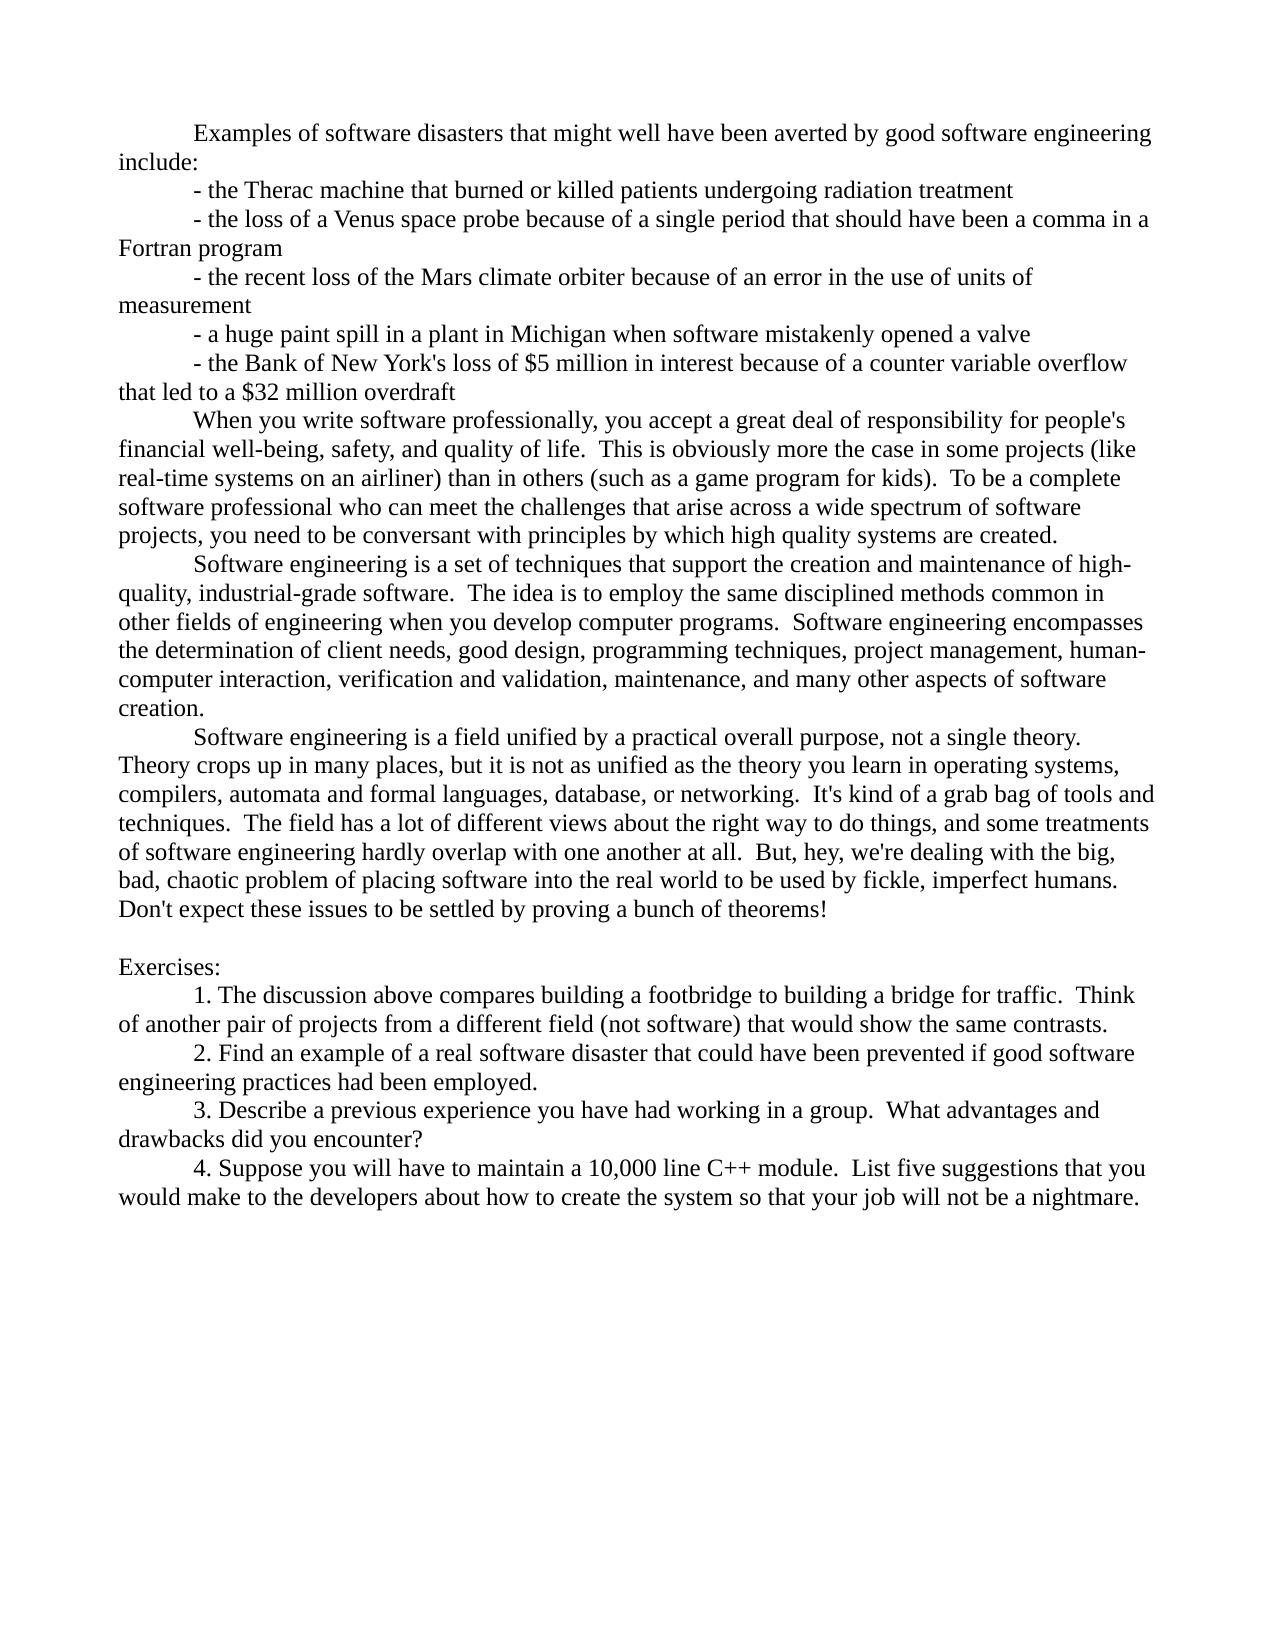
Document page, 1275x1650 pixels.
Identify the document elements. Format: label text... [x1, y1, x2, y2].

text Software engineering is a set of techniques that support the creation and maintenance of high-quality, industrial-grade software. The idea is to employ the same disciplined methods common in other fields of engineering when you develop computer programs. Software engineering encompasses the determination of client needs, good design, programming techniques, project management, human-computer interaction, verification and validation, maintenance, and many other aspects of software creation. [118, 549, 1157, 722]
text - the Bank of New York's loss of $5 million in interest because of a counter variable overflow that led to a $32 million overdraft [118, 348, 1157, 406]
text 1. The discussion above compares building a footbridge to building a bridge for traffic. Think of another pair of projects from a different field (not software) that would show the same contrasts. [118, 981, 1157, 1038]
text Examples of software disasters that might well have been averted by good software engineering include: [118, 118, 1157, 176]
text - the Therac machine that burned or killed patients undergoing radiation treatment [118, 176, 1157, 204]
text 2. Find an example of a real software disaster that could have been prevented if good software engineering practices had been employed. [118, 1038, 1157, 1096]
text 4. Suppose you will have to maintain a 10,000 line C++ module. List five suggestions that you would make to the developers about how to create the system so that your job will not be a nightmare. [118, 1153, 1157, 1211]
text When you write software professionally, you accept a great deal of responsibility for people's financial well-being, safety, and quality of life. This is obviously more the case in some projects (like real-time systems on an airliner) than in others (such as a game program for kids). To be a complete software professional who can meet the challenges that arise across a wide spectrum of software projects, you need to be conversant with principles by which high quality systems are created. [118, 406, 1157, 549]
text Exercises: [118, 952, 1157, 981]
text - a huge paint spill in a plant in Michigan when software mistakenly opened a valve [118, 319, 1157, 348]
text - the recent loss of the Mars climate orbiter because of an error in the use of units of measurement [118, 262, 1157, 319]
text 3. Describe a previous experience you have had working in a group. What advantages and drawbacks did you encounter? [118, 1096, 1157, 1153]
text Software engineering is a field unified by a practical overall purpose, not a single theory. Theory crops up in many places, but it is not as unified as the theory you learn in operating systems, compilers, automata and formal languages, database, or networking. It's kind of a grab bag of tools and techniques. The field has a lot of different views about the right way to do things, and some treatments of software engineering hardly overlap with one another at all. But, hey, we're dealing with the big, bad, chaotic problem of placing software into the real world to be used by fickle, imperfect humans. Don't expect these issues to be settled by proving a bunch of theorems! [118, 722, 1157, 923]
text - the loss of a Venus space probe because of a single period that should have been a comma in a Fortran program [118, 204, 1157, 262]
